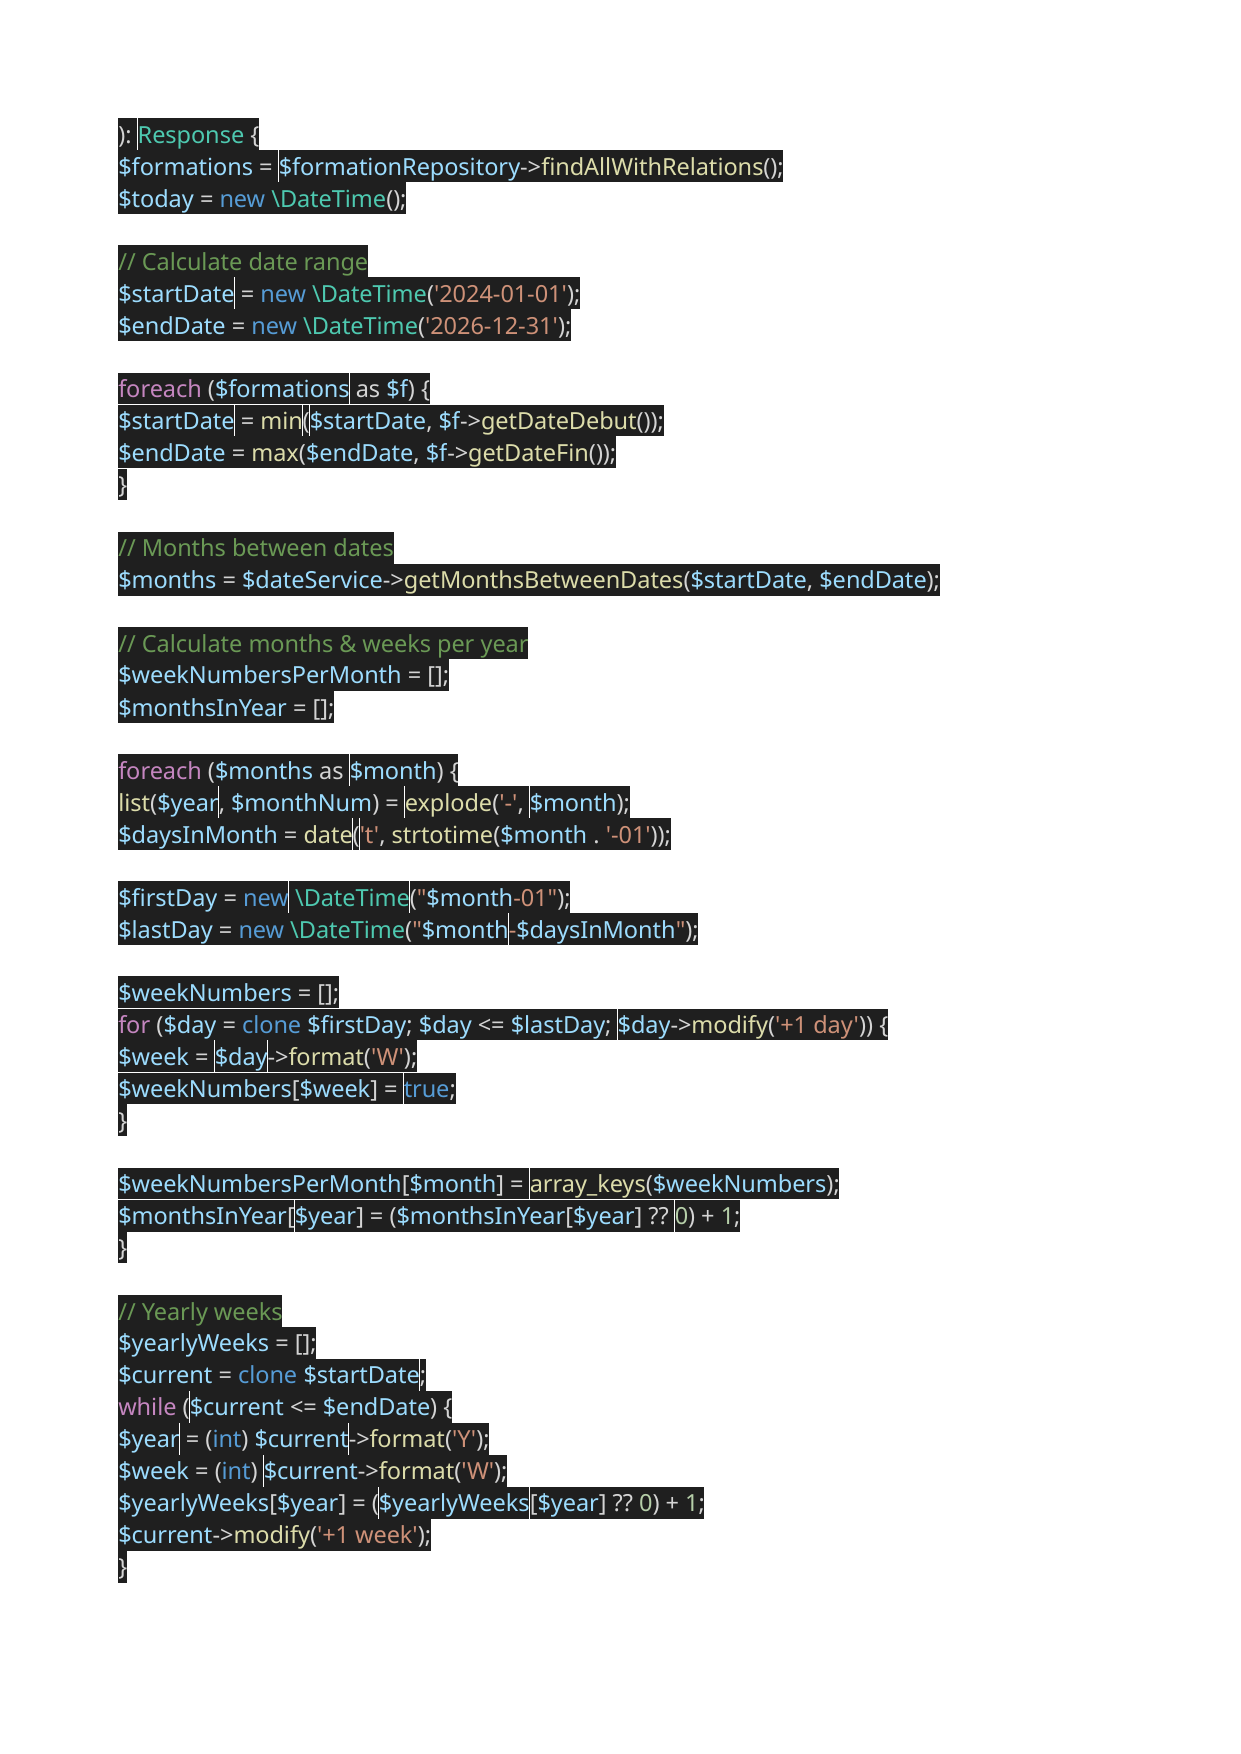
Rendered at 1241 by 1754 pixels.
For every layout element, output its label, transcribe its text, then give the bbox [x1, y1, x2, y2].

text $week = $day->format('W'); [118, 1040, 1122, 1072]
text foreach ($months as $month) { [118, 754, 1122, 786]
text $formations = $formationRepository->findAllWithRelations(); [118, 150, 1122, 182]
text $yearlyWeeks[$year] = ($yearlyWeeks[$year] ?? 0) + 1; [118, 1487, 1122, 1519]
text ): Response { [118, 118, 1122, 150]
text $today = new \DateTime(); [118, 182, 1122, 214]
text $weekNumbersPerMonth[$month] = array_keys($weekNumbers); [118, 1168, 1122, 1199]
text $endDate = new \DateTime('2026-12-31'); [118, 309, 1122, 341]
text // Months between dates [118, 532, 1122, 564]
text } [118, 468, 1122, 500]
text $startDate = min($startDate, $f->getDateDebut()); [118, 404, 1122, 436]
text $monthsInYear = []; [118, 691, 1122, 723]
text // Yearly weeks [118, 1295, 1122, 1327]
text $firstDay = new \DateTime("$month-01"); [118, 881, 1122, 913]
text $endDate = max($endDate, $f->getDateFin()); [118, 436, 1122, 468]
text list($year, $monthNum) = explode('-', $month); [118, 786, 1122, 818]
text $current->modify('+1 week'); [118, 1519, 1122, 1551]
text $weekNumbers[$week] = true; [118, 1072, 1122, 1104]
text $startDate = new \DateTime('2024-01-01'); [118, 277, 1122, 309]
text } [118, 1232, 1122, 1263]
text $current = clone $startDate; [118, 1359, 1122, 1391]
text while ($current <= $endDate) { [118, 1391, 1122, 1423]
text $weekNumbersPerMonth = []; [118, 659, 1122, 691]
text $weekNumbers = []; [118, 976, 1122, 1008]
text $week = (int) $current->format('W'); [118, 1455, 1122, 1487]
text $months = $dateService->getMonthsBetweenDates($startDate, $endDate); [118, 564, 1122, 596]
text $lastDay = new \DateTime("$month-$daysInMonth"); [118, 913, 1122, 945]
text $yearlyWeeks = []; [118, 1327, 1122, 1359]
text for ($day = clone $firstDay; $day <= $lastDay; $day->modify('+1 day')) { [118, 1008, 1122, 1040]
text // Calculate date range [118, 245, 1122, 277]
text // Calculate months & weeks per year [118, 627, 1122, 659]
text $daysInMonth = date('t', strtotime($month . '-01')); [118, 818, 1122, 850]
text $monthsInYear[$year] = ($monthsInYear[$year] ?? 0) + 1; [118, 1199, 1122, 1232]
text } [118, 1104, 1122, 1136]
text foreach ($formations as $f) { [118, 372, 1122, 404]
text } [118, 1551, 1122, 1583]
text $year = (int) $current->format('Y'); [118, 1423, 1122, 1455]
